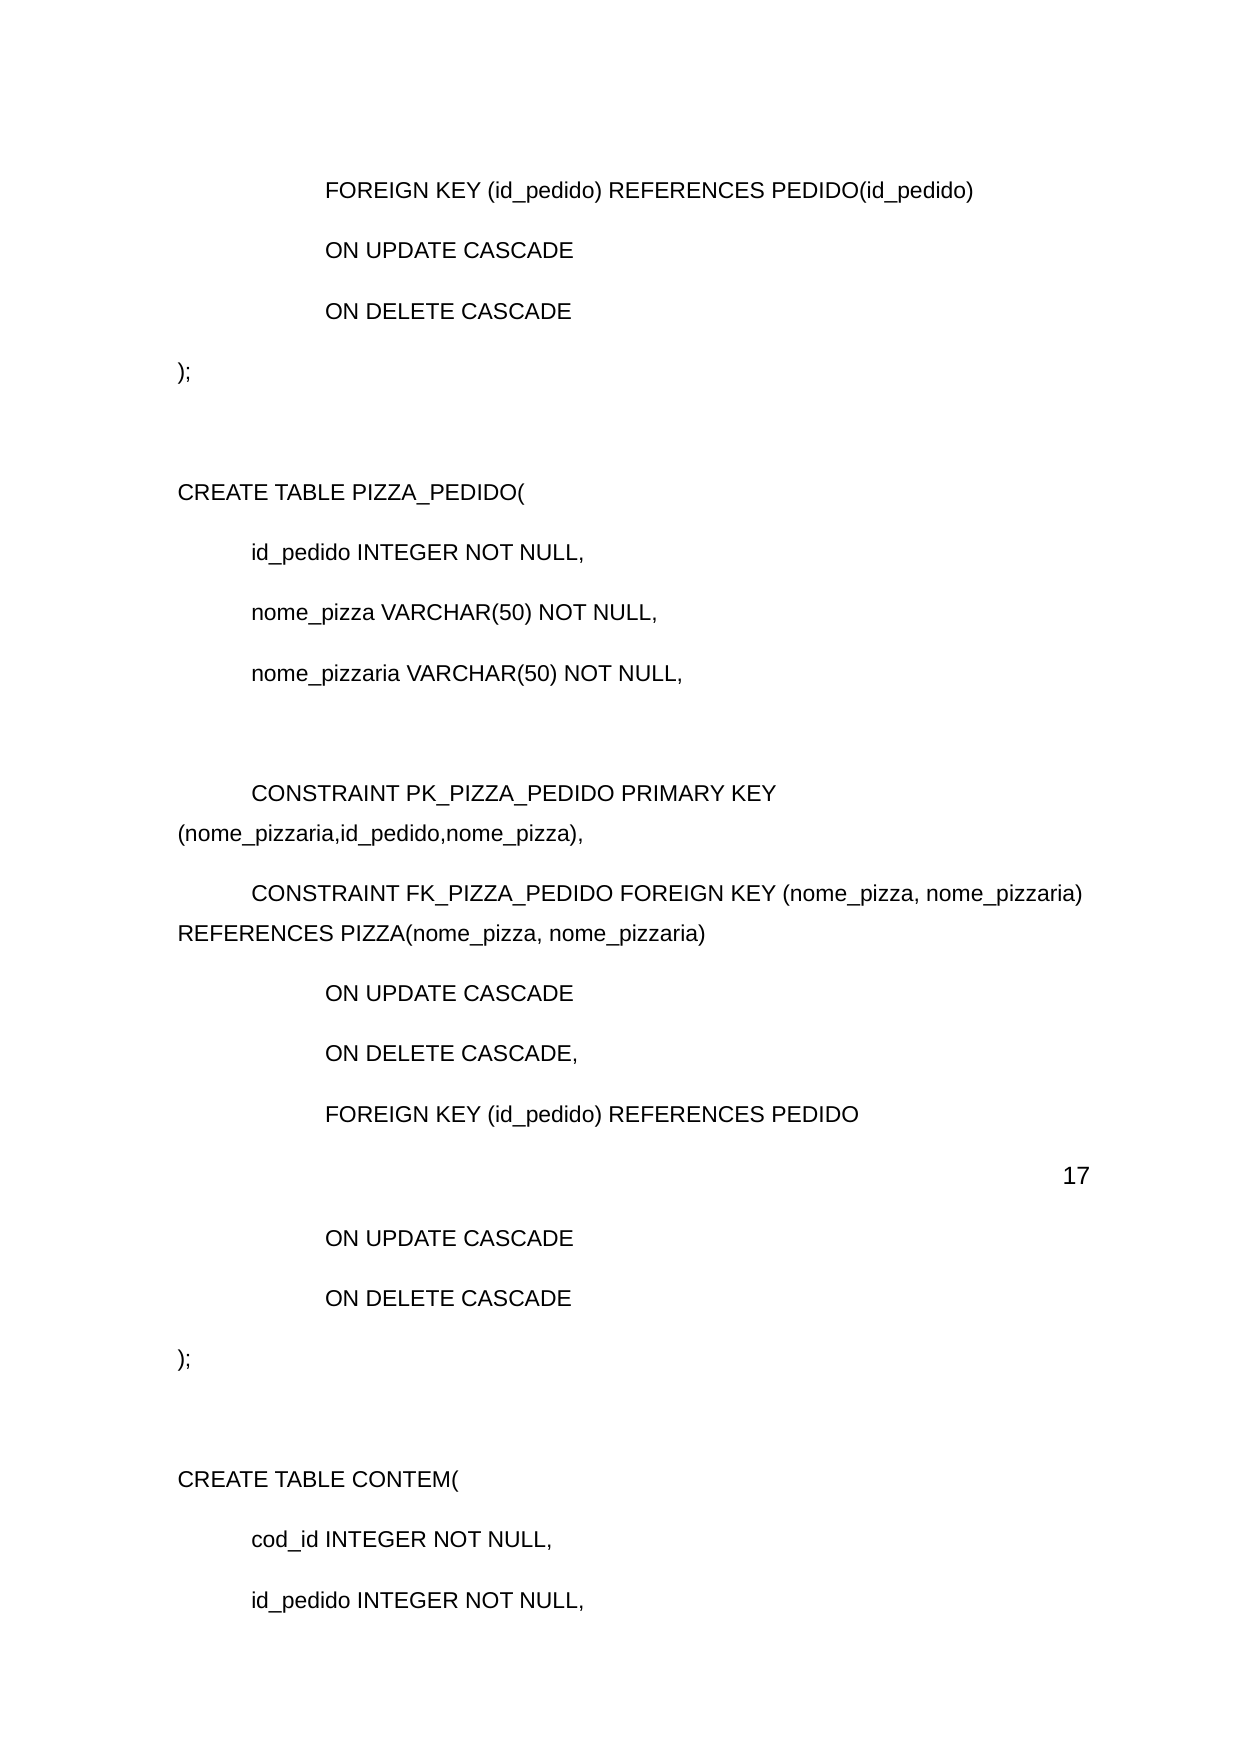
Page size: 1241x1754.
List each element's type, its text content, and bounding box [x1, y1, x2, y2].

text id_pedido INTEGER NOT NULL, [177, 539, 1122, 565]
text ON UPDATE CASCADE [177, 980, 1122, 1006]
text nome_pizzaria VARCHAR(50) NOT NULL, [177, 660, 1122, 686]
text CONSTRAINT FK_PIZZA_PEDIDO FOREIGN KEY (nome_pizza, nome_pizzaria) REFERENCES PIZZA(nome_pizza, nome_pizzaria) [177, 880, 1122, 946]
text 17 [1062, 1161, 1122, 1189]
text CREATE TABLE CONTEM( [177, 1466, 1122, 1492]
text id_pedido INTEGER NOT NULL, [177, 1587, 1122, 1613]
text nome_pizza VARCHAR(50) NOT NULL, [177, 599, 1122, 626]
text CREATE TABLE PIZZA_PEDIDO( [177, 479, 1122, 505]
text ON DELETE CASCADE, [177, 1040, 1122, 1067]
text ON UPDATE CASCADE [177, 237, 1122, 264]
text ON DELETE CASCADE [177, 1285, 1122, 1311]
text ON DELETE CASCADE [177, 298, 1122, 324]
text cod_id INTEGER NOT NULL, [177, 1526, 1122, 1553]
text FOREIGN KEY (id_pedido) REFERENCES PEDIDO(id_pedido) [177, 177, 1122, 203]
text CONSTRAINT PK_PIZZA_PEDIDO PRIMARY KEY (nome_pizzaria,id_pedido,nome_pizza), [177, 780, 1122, 846]
text FOREIGN KEY (id_pedido) REFERENCES PEDIDO [177, 1101, 1122, 1127]
text ON UPDATE CASCADE [177, 1225, 1122, 1251]
text ); [177, 358, 1122, 384]
text ); [177, 1345, 1122, 1372]
